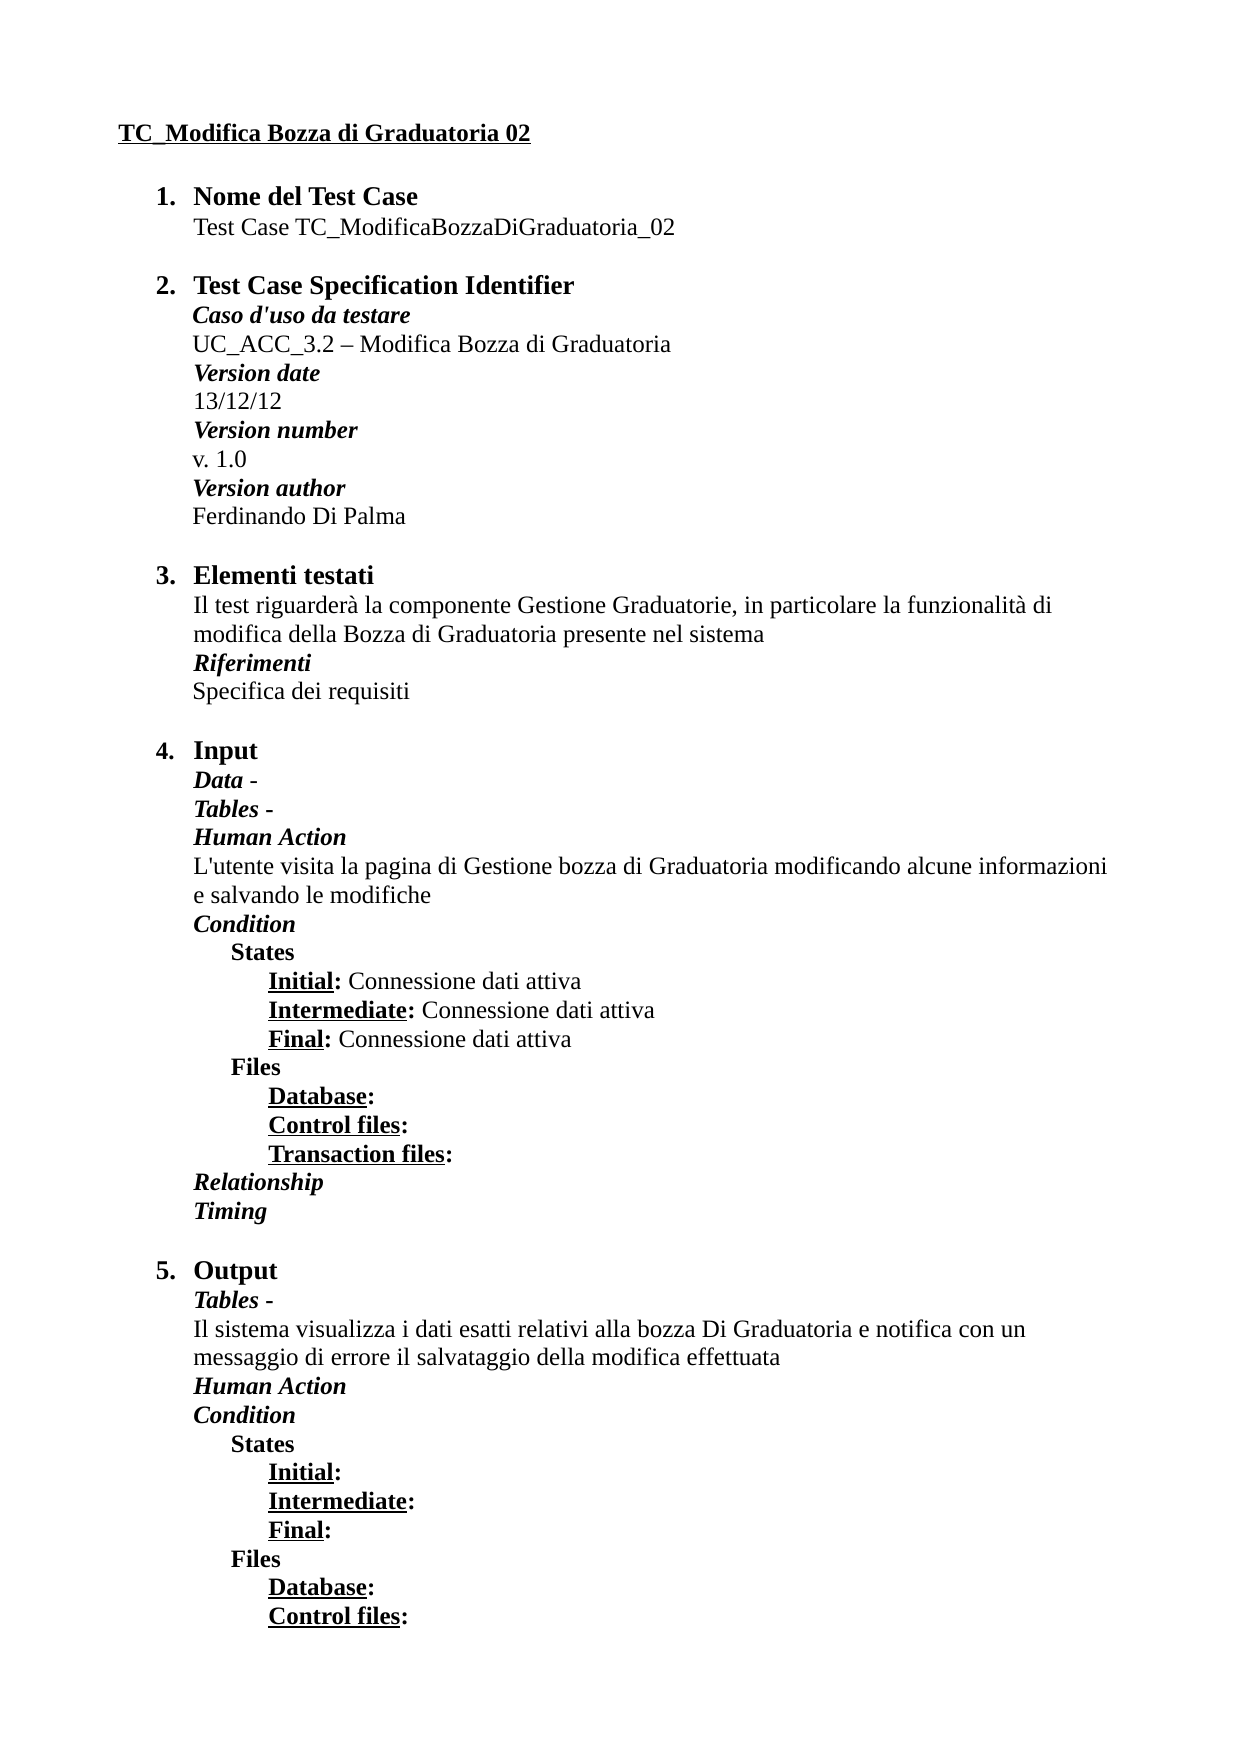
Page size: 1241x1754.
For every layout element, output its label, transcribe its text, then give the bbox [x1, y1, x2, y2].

list Files [193, 1544, 1122, 1572]
list Human Action [156, 822, 1122, 851]
list Riferimenti [156, 648, 1122, 676]
list Test Case TC_ModificaBozzaDiGraduatoria_02 [156, 212, 1122, 240]
list Output [156, 1254, 1122, 1285]
list Transaction files: [231, 1139, 1122, 1167]
list Data - [156, 765, 1122, 794]
list Nome del Test Case [156, 180, 1122, 212]
text Specifica dei requisiti [118, 676, 1122, 705]
text v. 1.0 [118, 444, 1122, 473]
list States [193, 937, 1122, 966]
list Initial: [231, 1457, 1122, 1486]
list Timing [156, 1196, 1122, 1225]
text Caso d'uso da testare [118, 300, 1122, 329]
list Intermediate: Connessione dati attiva [231, 995, 1122, 1024]
list Condition [156, 909, 1122, 937]
list Input [156, 734, 1122, 765]
text TC_Modifica Bozza di Graduatoria 02 [118, 118, 1122, 147]
text UC_ACC_3.2 – Modifica Bozza di Graduatoria [118, 329, 1122, 358]
list Intermediate: [231, 1486, 1122, 1515]
list Human Action [156, 1371, 1122, 1400]
list Test Case Specification Identifier [156, 269, 1122, 300]
list Tables - [156, 1285, 1122, 1314]
list Il sistema visualizza i dati esatti relativi alla bozza Di Graduatoria e notifica con un messaggio di errore il salvataggio della modifica effettuata [156, 1314, 1122, 1371]
list Version number [156, 415, 1122, 444]
list Tables - [156, 794, 1122, 822]
list Condition [156, 1400, 1122, 1429]
list 13/12/12 [156, 386, 1122, 415]
list Relationship [156, 1167, 1122, 1196]
list Il test riguarderà la componente Gestione Graduatorie, in particolare la funzionalità di modifica della Bozza di Graduatoria presente nel sistema [156, 590, 1122, 648]
text Version author [118, 473, 1122, 501]
list Elementi testati [156, 559, 1122, 590]
list States [193, 1429, 1122, 1457]
list Version date [156, 358, 1122, 386]
list Final: Connessione dati attiva [231, 1024, 1122, 1052]
list Control files: [231, 1601, 1122, 1630]
list Database: [231, 1081, 1122, 1110]
list Final: [231, 1515, 1122, 1544]
list Files [193, 1052, 1122, 1081]
list L'utente visita la pagina di Gestione bozza di Graduatoria modificando alcune informazioni e salvando le modifiche [156, 851, 1122, 909]
list Database: [231, 1572, 1122, 1601]
text Ferdinando Di Palma [118, 501, 1122, 530]
list Initial: Connessione dati attiva [231, 966, 1122, 995]
list Control files: [231, 1110, 1122, 1139]
